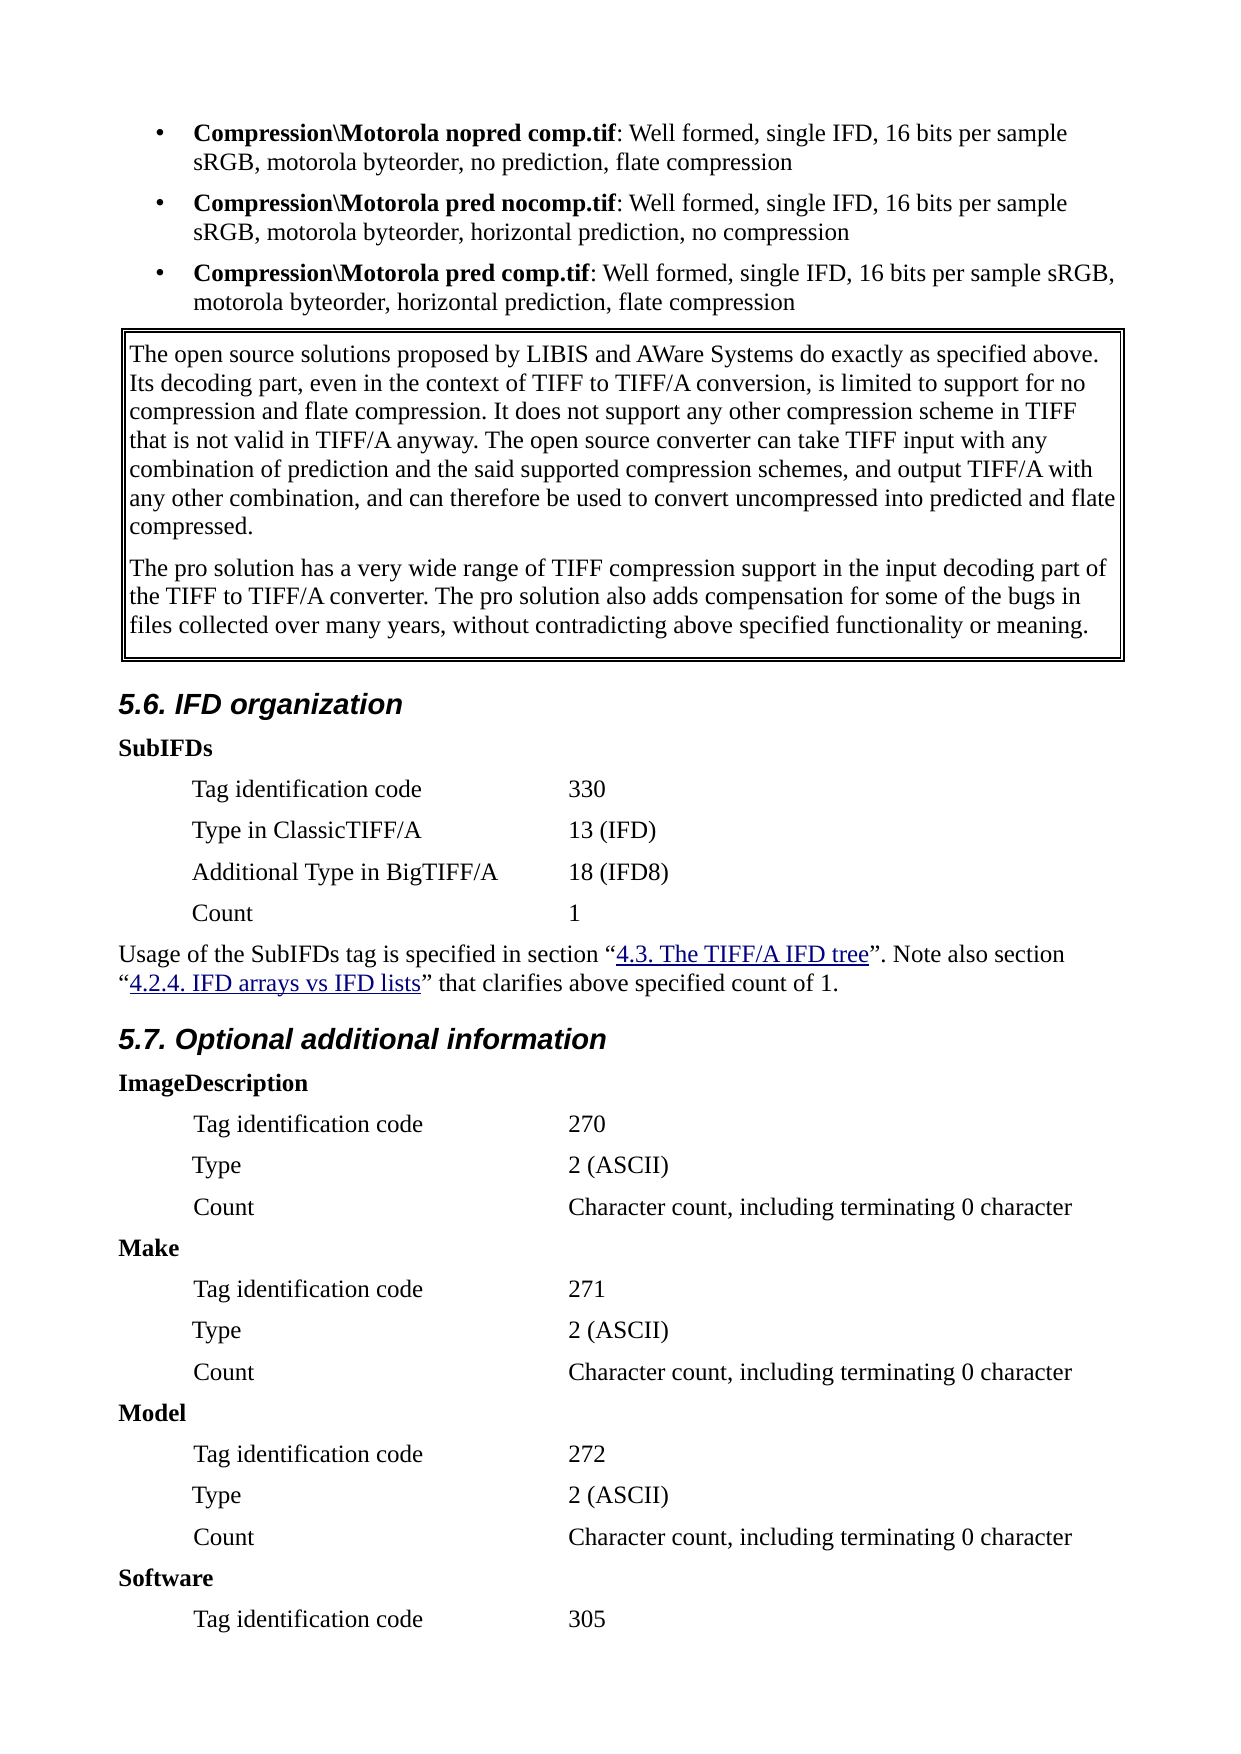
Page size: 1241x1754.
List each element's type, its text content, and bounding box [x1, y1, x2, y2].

text ImageDescription [118, 1068, 1122, 1097]
text Make [118, 1233, 1122, 1262]
text Tag identification code 270 [118, 1109, 1122, 1138]
text Tag identification code 272 [118, 1439, 1122, 1468]
text Usage of the SubIFDs tag is specified in section “4.3. The TIFF/A IFD tree”. Note also section “4.2.4. IFD arrays vs IFD lists” that clarifies above specified count of 1. [118, 939, 1122, 997]
text Model [118, 1398, 1122, 1427]
text Additional Type in BigTIFF/A 18 (IFD8) [192, 857, 1122, 886]
text Type 2 (ASCII) [192, 1480, 1122, 1509]
subtitle 5.6. IFD organization [118, 687, 1122, 721]
text Type 2 (ASCII) [192, 1315, 1122, 1344]
text Count Character count, including terminating 0 character [118, 1357, 1122, 1385]
text Software [118, 1563, 1122, 1592]
text Count Character count, including terminating 0 character [118, 1192, 1122, 1220]
text Type in ClassicTIFF/A 13 (IFD) [192, 816, 1122, 844]
table_header The open source solutions proposed by LIBIS and AWare Systems do exactly as specified above. Its decoding part, even in the context of TIFF to TIFF/A conversion, is limited to support for no compression and flate compression. It does not support any other compression scheme in TIFF that is not valid in TIFF/A anyway. The open source converter can take TIFF input with any combination of prediction and the said supported compression schemes, and output TIFF/A with any other combination, and can therefore be used to convert uncompressed into predicted and flate compressed. The pro solution has a very wide range of TIFF compression support in the input decoding part of the TIFF to TIFF/A converter. The pro solution also adds compensation for some of the bugs in files collected over many years, without contradicting above specified functionality or meaning. [126, 333, 1120, 657]
text Tag identification code 305 [118, 1604, 1122, 1633]
text Type 2 (ASCII) [192, 1150, 1122, 1179]
text Count Character count, including terminating 0 character [118, 1522, 1122, 1550]
text SubIFDs [118, 733, 1122, 762]
subtitle 5.7. Optional additional information [118, 1022, 1122, 1055]
list Compression\Motorola pred nocomp.tif: Well formed, single IFD, 16 bits per sample sRGB, motorola byteorder, horizontal prediction, no compression [156, 188, 1122, 246]
text Count 1 [192, 898, 1122, 927]
list Compression\Motorola nopred comp.tif: Well formed, single IFD, 16 bits per sample sRGB, motorola byteorder, no prediction, flate compression [156, 118, 1122, 176]
text Tag identification code 330 [192, 774, 1122, 803]
list Compression\Motorola pred comp.tif: Well formed, single IFD, 16 bits per sample sRGB, motorola byteorder, horizontal prediction, flate compression [156, 258, 1122, 316]
text Tag identification code 271 [118, 1274, 1122, 1303]
